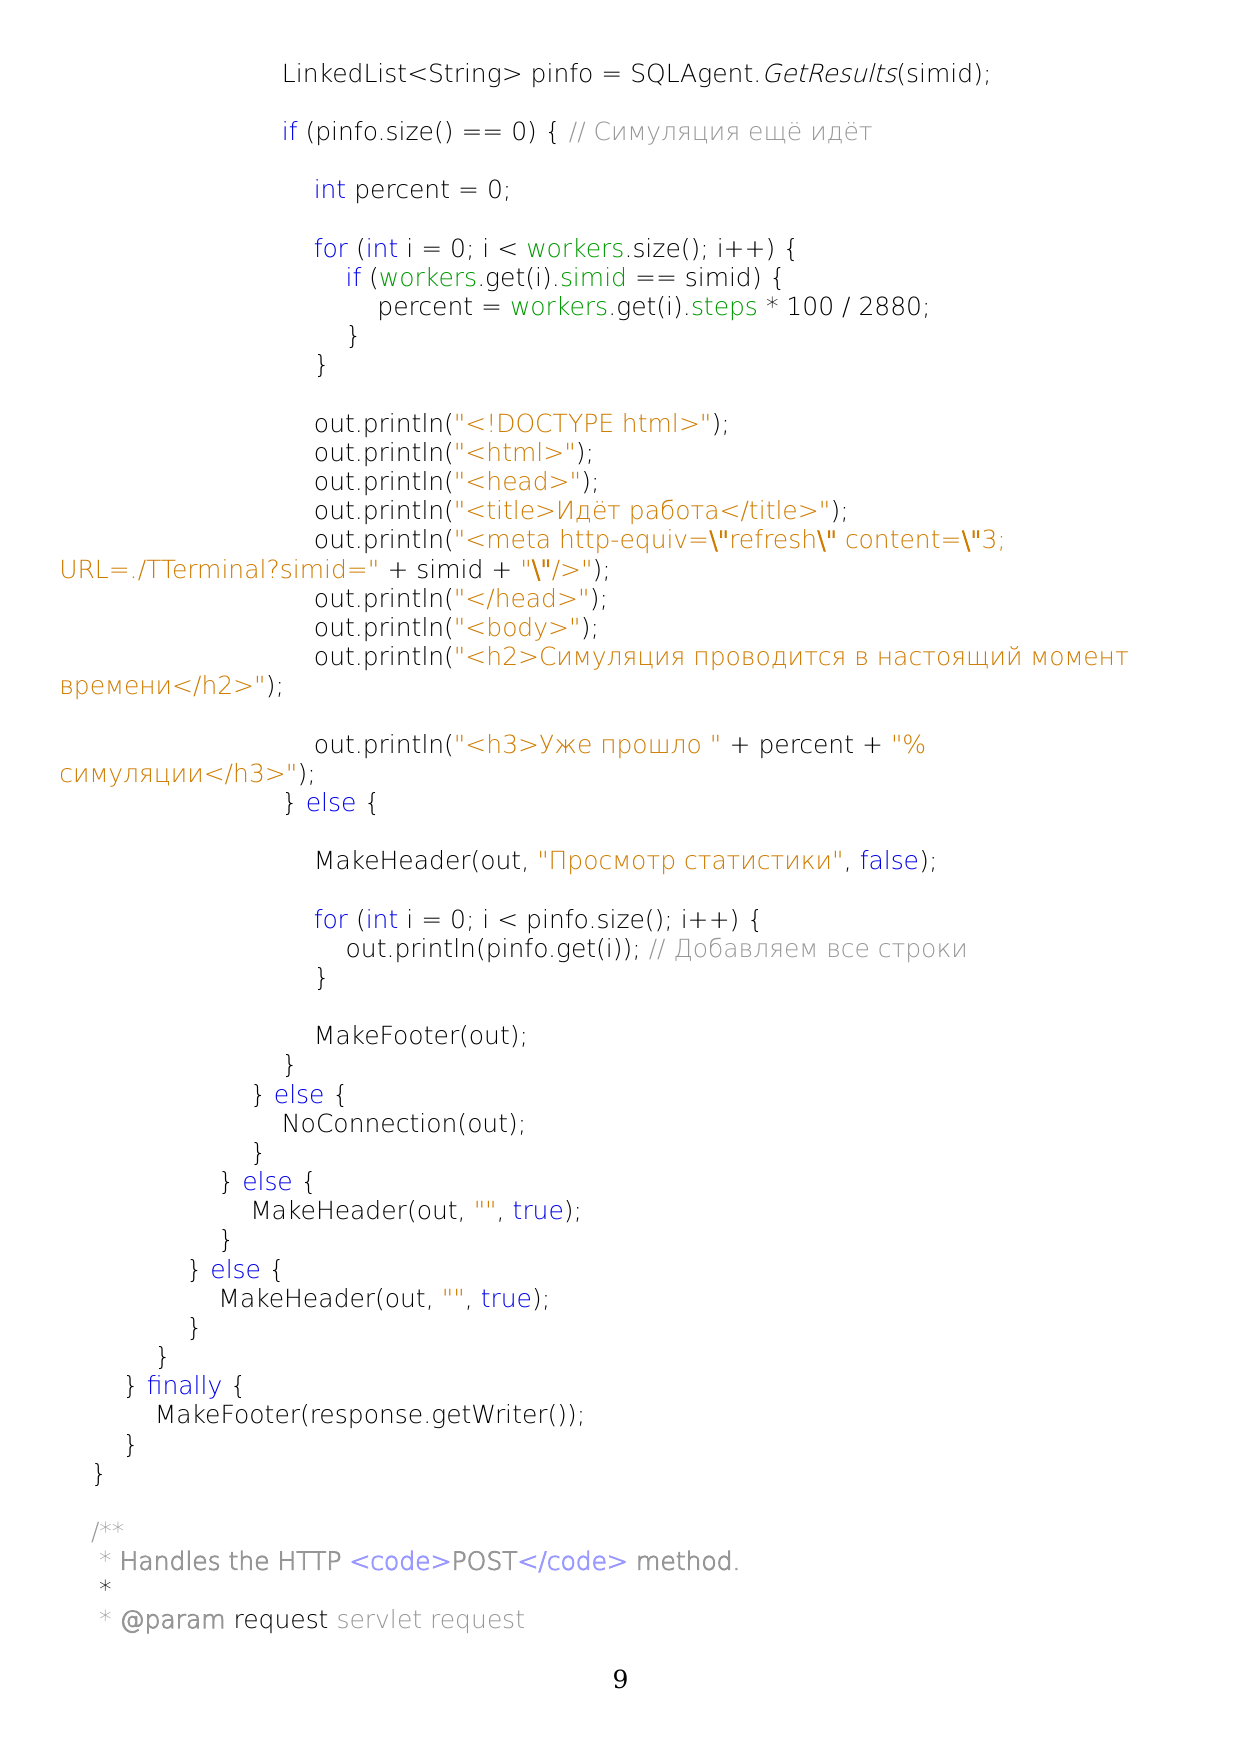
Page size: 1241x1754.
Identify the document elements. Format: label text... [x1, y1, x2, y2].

text MakeFooter(out); [59, 1022, 1181, 1051]
text for (int i = 0; i < workers.size(); i++) { [59, 234, 1181, 263]
text } [59, 1051, 1181, 1080]
text LinkedList<String> pinfo = SQLAgent.GetResults(simid); [59, 59, 1181, 88]
text } [59, 1459, 1181, 1488]
text out.println("<head>"); [59, 467, 1181, 497]
text int percent = 0; [59, 176, 1181, 205]
text } [59, 1430, 1181, 1459]
text } [59, 1342, 1181, 1372]
text out.println("<html>"); [59, 438, 1181, 467]
text } finally { [59, 1372, 1181, 1401]
text out.println("<body>"); [59, 613, 1181, 642]
text /** [59, 1517, 1181, 1547]
text } [59, 351, 1181, 380]
text * Handles the HTTP <code>POST</code> method. [59, 1547, 1181, 1576]
text out.println("<!DOCTYPE html>"); [59, 409, 1181, 438]
text MakeHeader(out, "Просмотр статистики", false); [59, 847, 1181, 876]
text out.println("<h3>Уже прошло " + percent + "% симуляции</h3>"); [59, 730, 1181, 788]
text out.println("<title>Идёт работа</title>"); [59, 497, 1181, 526]
text * @param request servlet request [59, 1605, 1181, 1634]
text } else { [59, 1255, 1181, 1284]
text NoConnection(out); [59, 1109, 1181, 1138]
text percent = workers.get(i).steps * 100 / 2880; [59, 292, 1181, 322]
text out.println("</head>"); [59, 584, 1181, 613]
text out.println("<meta http-equiv=\"refresh\" content=\"3; URL=./TTerminal?simid=" + simid + "\"/>"); [59, 526, 1181, 584]
text } [59, 1138, 1181, 1167]
text } [59, 322, 1181, 351]
text } [59, 963, 1181, 992]
text MakeHeader(out, "", true); [59, 1284, 1181, 1313]
text if (workers.get(i).simid == simid) { [59, 263, 1181, 292]
text MakeHeader(out, "", true); [59, 1197, 1181, 1226]
text } [59, 1313, 1181, 1342]
text MakeFooter(response.getWriter()); [59, 1401, 1181, 1430]
text for (int i = 0; i < pinfo.size(); i++) { [59, 905, 1181, 934]
text * [59, 1576, 1181, 1605]
text } [59, 1226, 1181, 1255]
text if (pinfo.size() == 0) { // Симуляция ещё идёт [59, 117, 1181, 147]
text } else { [59, 1080, 1181, 1109]
text } else { [59, 1167, 1181, 1197]
text out.println("<h2>Симуляция проводится в настоящий момент времени</h2>"); [59, 642, 1181, 701]
text out.println(pinfo.get(i)); // Добавляем все строки [59, 934, 1181, 963]
text } else { [59, 788, 1181, 817]
